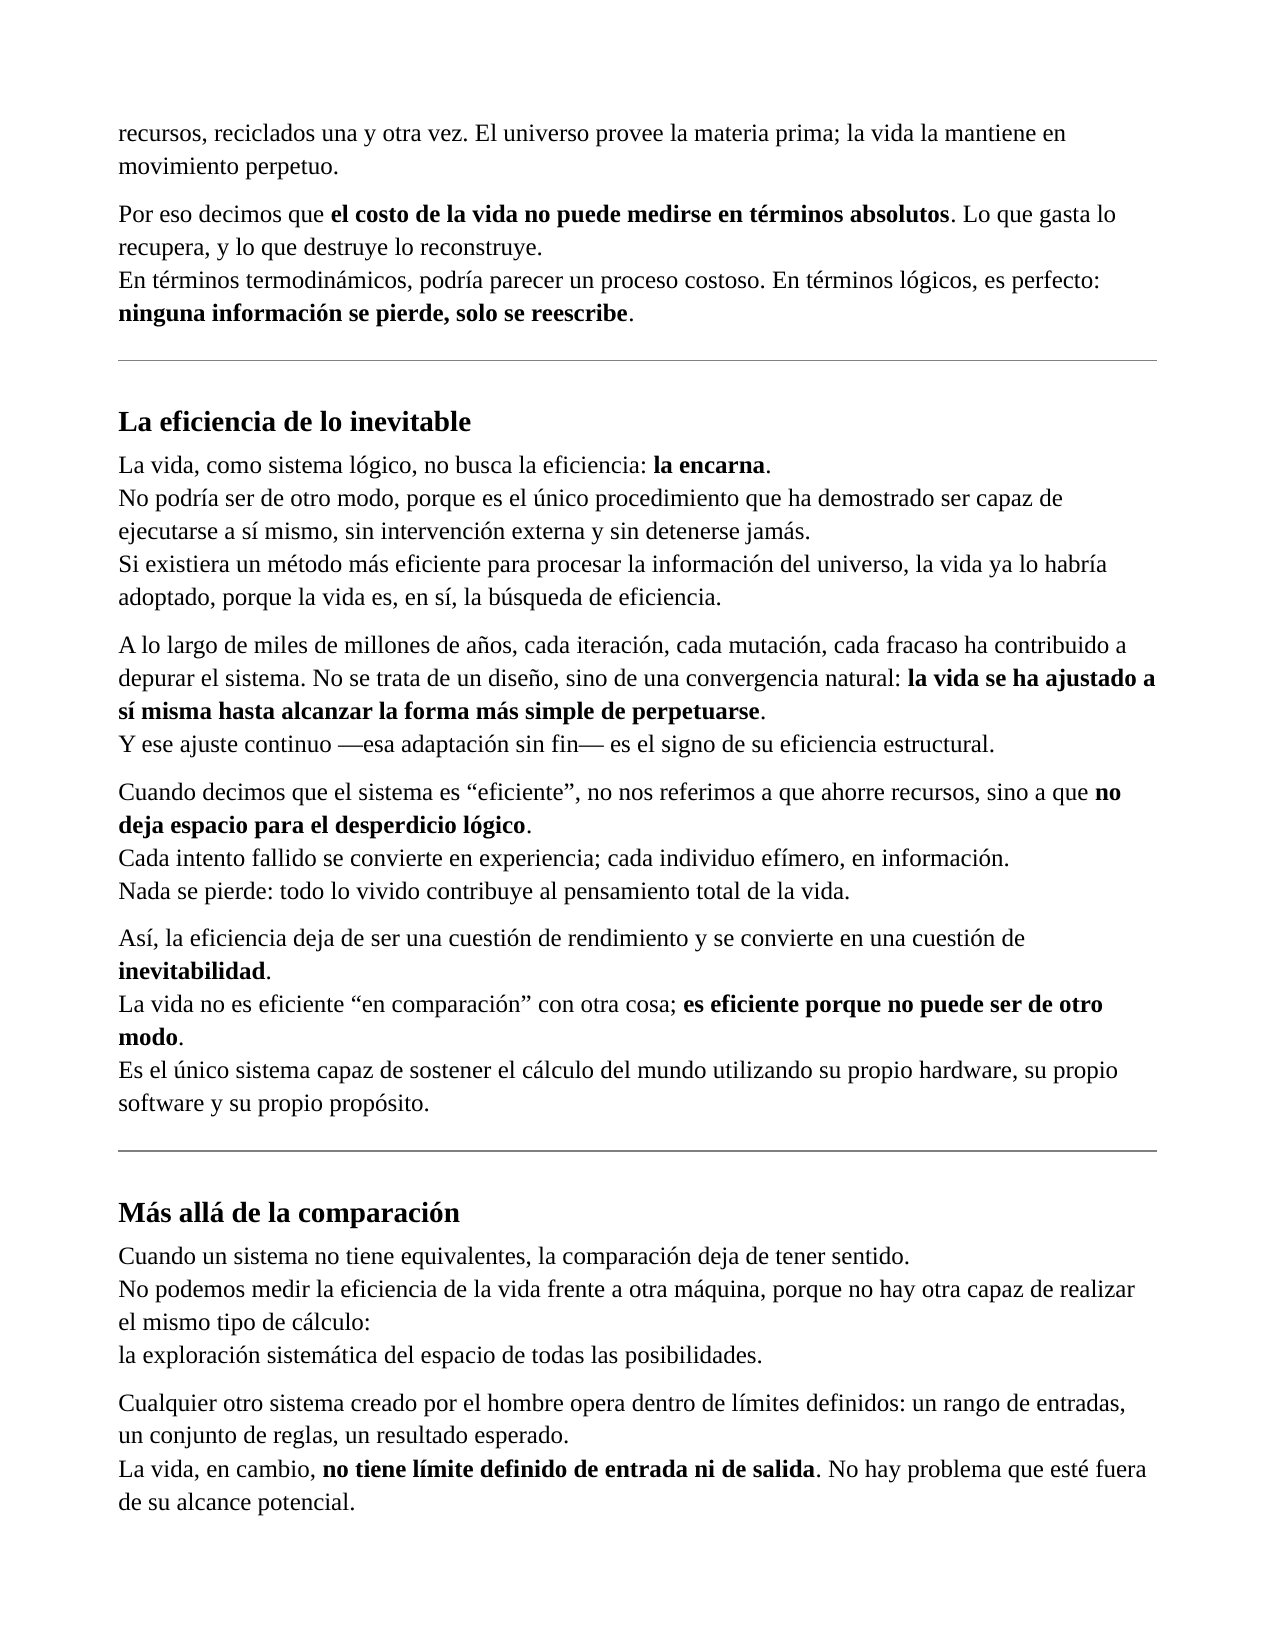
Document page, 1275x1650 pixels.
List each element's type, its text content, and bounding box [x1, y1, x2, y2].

subtitle La eficiencia de lo inevitable [118, 404, 1157, 438]
text A lo largo de miles de millones de años, cada iteración, cada mutación, cada fracaso ha contribuido a depurar el sistema. No se trata de un diseño, sino de una convergencia natural: la vida se ha ajustado a sí misma hasta alcanzar la forma más simple de perpetuarse. Y ese ajuste continuo —esa adaptación sin fin— es el signo de su eficiencia estructural. [118, 630, 1157, 758]
text recursos, reciclados una y otra vez. El universo provee la materia prima; la vida la mantiene en movimiento perpetuo. [118, 118, 1157, 180]
text Así, la eficiencia deja de ser una cuestión de rendimiento y se convierte en una cuestión de inevitabilidad. La vida no es eficiente “en comparación” con otra cosa; es eficiente porque no puede ser de otro modo. Es el único sistema capaz de sostener el cálculo del mundo utilizando su propio hardware, su propio software y su propio propósito. [118, 923, 1157, 1117]
text Cuando un sistema no tiene equivalentes, la comparación deja de tener sentido. No podemos medir la eficiencia de la vida frente a otra máquina, porque no hay otra capaz de realizar el mismo tipo de cálculo: la exploración sistemática del espacio de todas las posibilidades. [118, 1241, 1157, 1369]
text Cualquier otro sistema creado por el hombre opera dentro de límites definidos: un rango de entradas, un conjunto de reglas, un resultado esperado. La vida, en cambio, no tiene límite definido de entrada ni de salida. No hay problema que esté fuera de su alcance potencial. [118, 1388, 1157, 1515]
subtitle Más allá de la comparación [118, 1195, 1157, 1228]
text Cuando decimos que el sistema es “eficiente”, no nos referimos a que ahorre recursos, sino a que no deja espacio para el desperdicio lógico. Cada intento fallido se convierte en experiencia; cada individuo efímero, en información. Nada se pierde: todo lo vivido contribuye al pensamiento total de la vida. [118, 777, 1157, 904]
text Por eso decimos que el costo de la vida no puede medirse en términos absolutos. Lo que gasta lo recupera, y lo que destruye lo reconstruye. En términos termodinámicos, podría parecer un proceso costoso. En términos lógicos, es perfecto: ninguna información se pierde, solo se reescribe. [118, 199, 1157, 327]
text La vida, como sistema lógico, no busca la eficiencia: la encarna. No podría ser de otro modo, porque es el único procedimiento que ha demostrado ser capaz de ejecutarse a sí mismo, sin intervención externa y sin detenerse jamás. Si existiera un método más eficiente para procesar la información del universo, la vida ya lo habría adoptado, porque la vida es, en sí, la búsqueda de eficiencia. [118, 450, 1157, 611]
